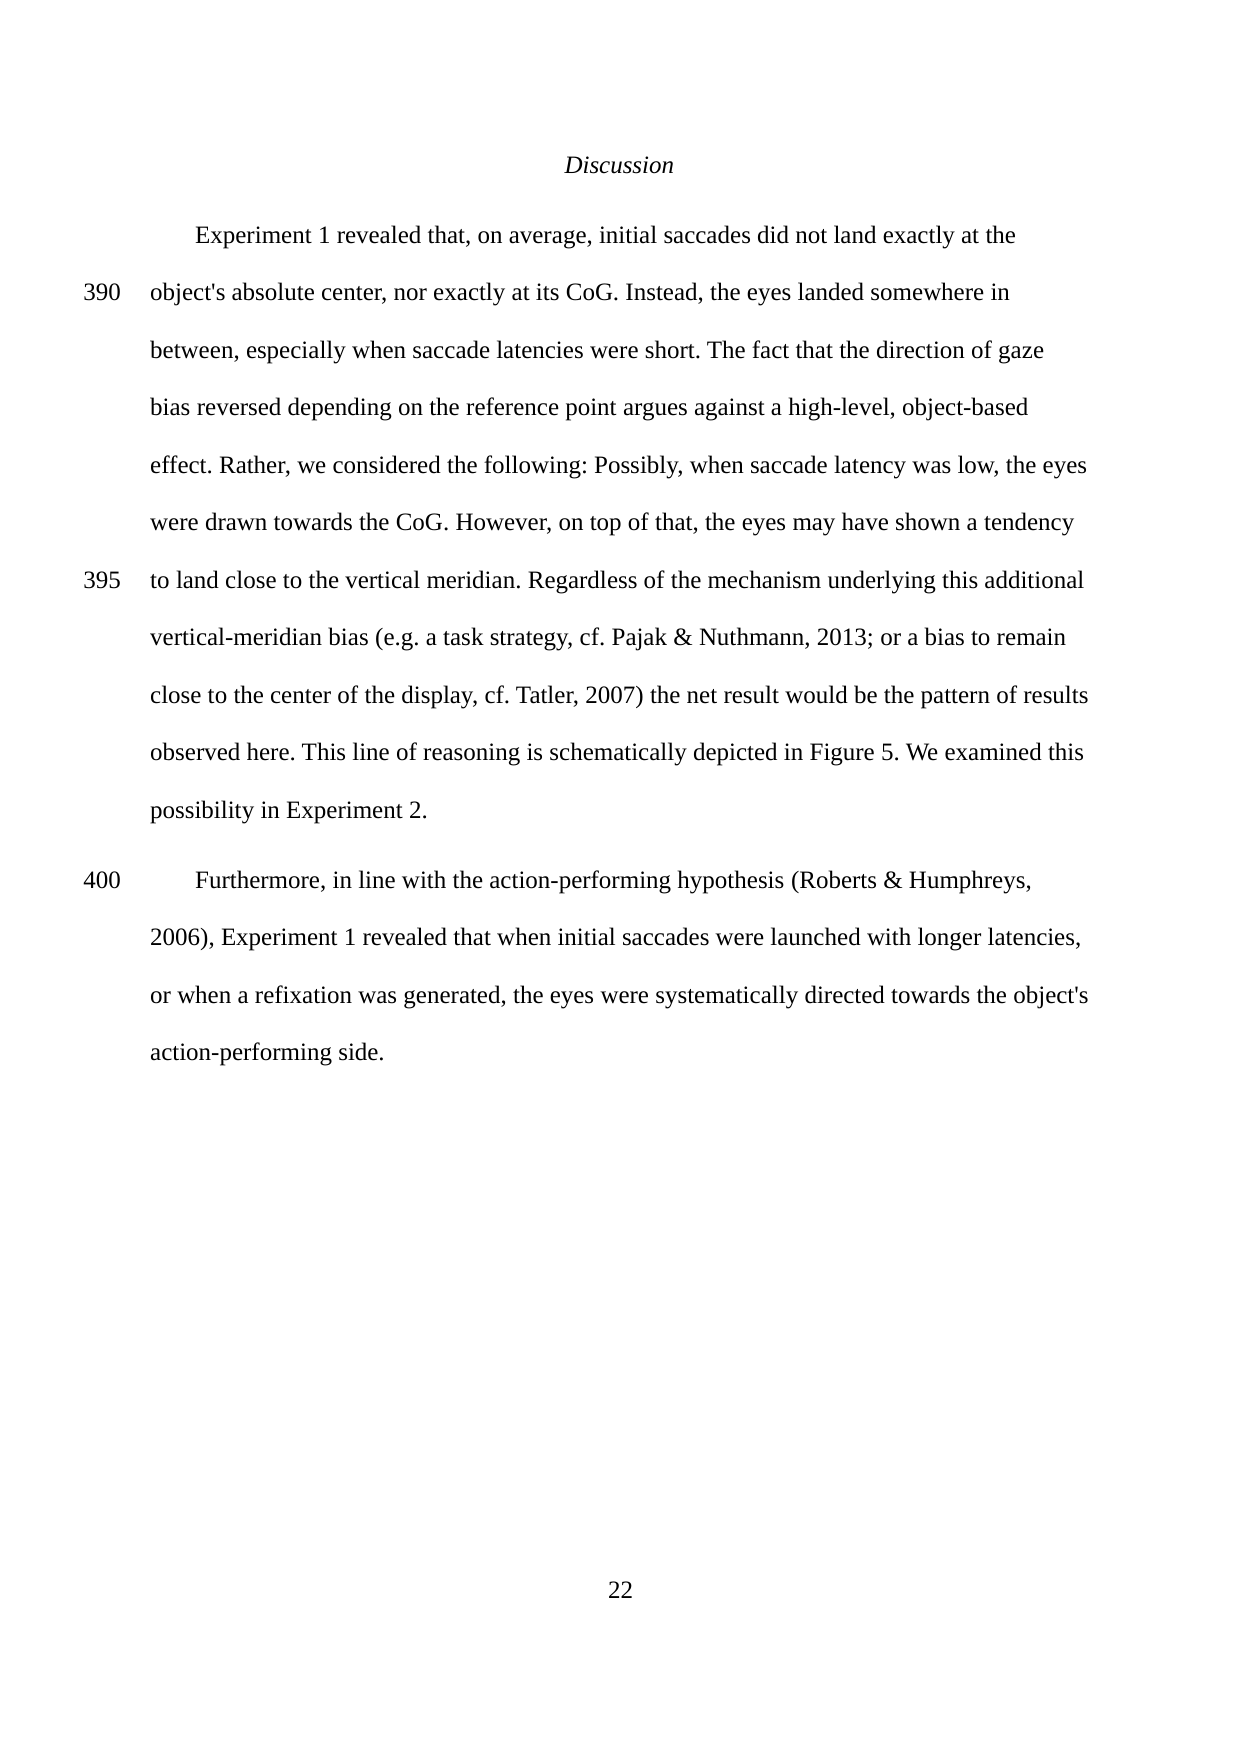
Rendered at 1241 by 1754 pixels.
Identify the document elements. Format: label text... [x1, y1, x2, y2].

subtitle Discussion [150, 150, 1091, 179]
subtitle Furthermore, in line with the action-performing hypothesis (Roberts & Humphreys, 2006), Experiment 1 revealed that when initial saccades were launched with longer latencies, or when a refixation was generated, the eyes were systematically directed towards the object's action-performing side. [150, 865, 1091, 1066]
text Experiment 1 revealed that, on average, initial saccades did not land exactly at the object's absolute center, nor exactly at its CoG. Instead, the eyes landed somewhere in between, especially when saccade latencies were short. The fact that the direction of gaze bias reversed depending on the reference point argues against a high-level, object-based effect. Rather, we considered the following: Possibly, when saccade latency was low, the eyes were drawn towards the CoG. However, on top of that, the eyes may have shown a tendency to land close to the vertical meridian. Regardless of the mechanism underlying this additional vertical-meridian bias (e.g. a task strategy, cf. Pajak & Nuthmann, 2013; or a bias to remain close to the center of the display, cf. Tatler, 2007) the net result would be the pattern of results observed here. This line of reasoning is schematically depicted in Figure 5. We examined this possibility in Experiment 2. [150, 220, 1091, 824]
